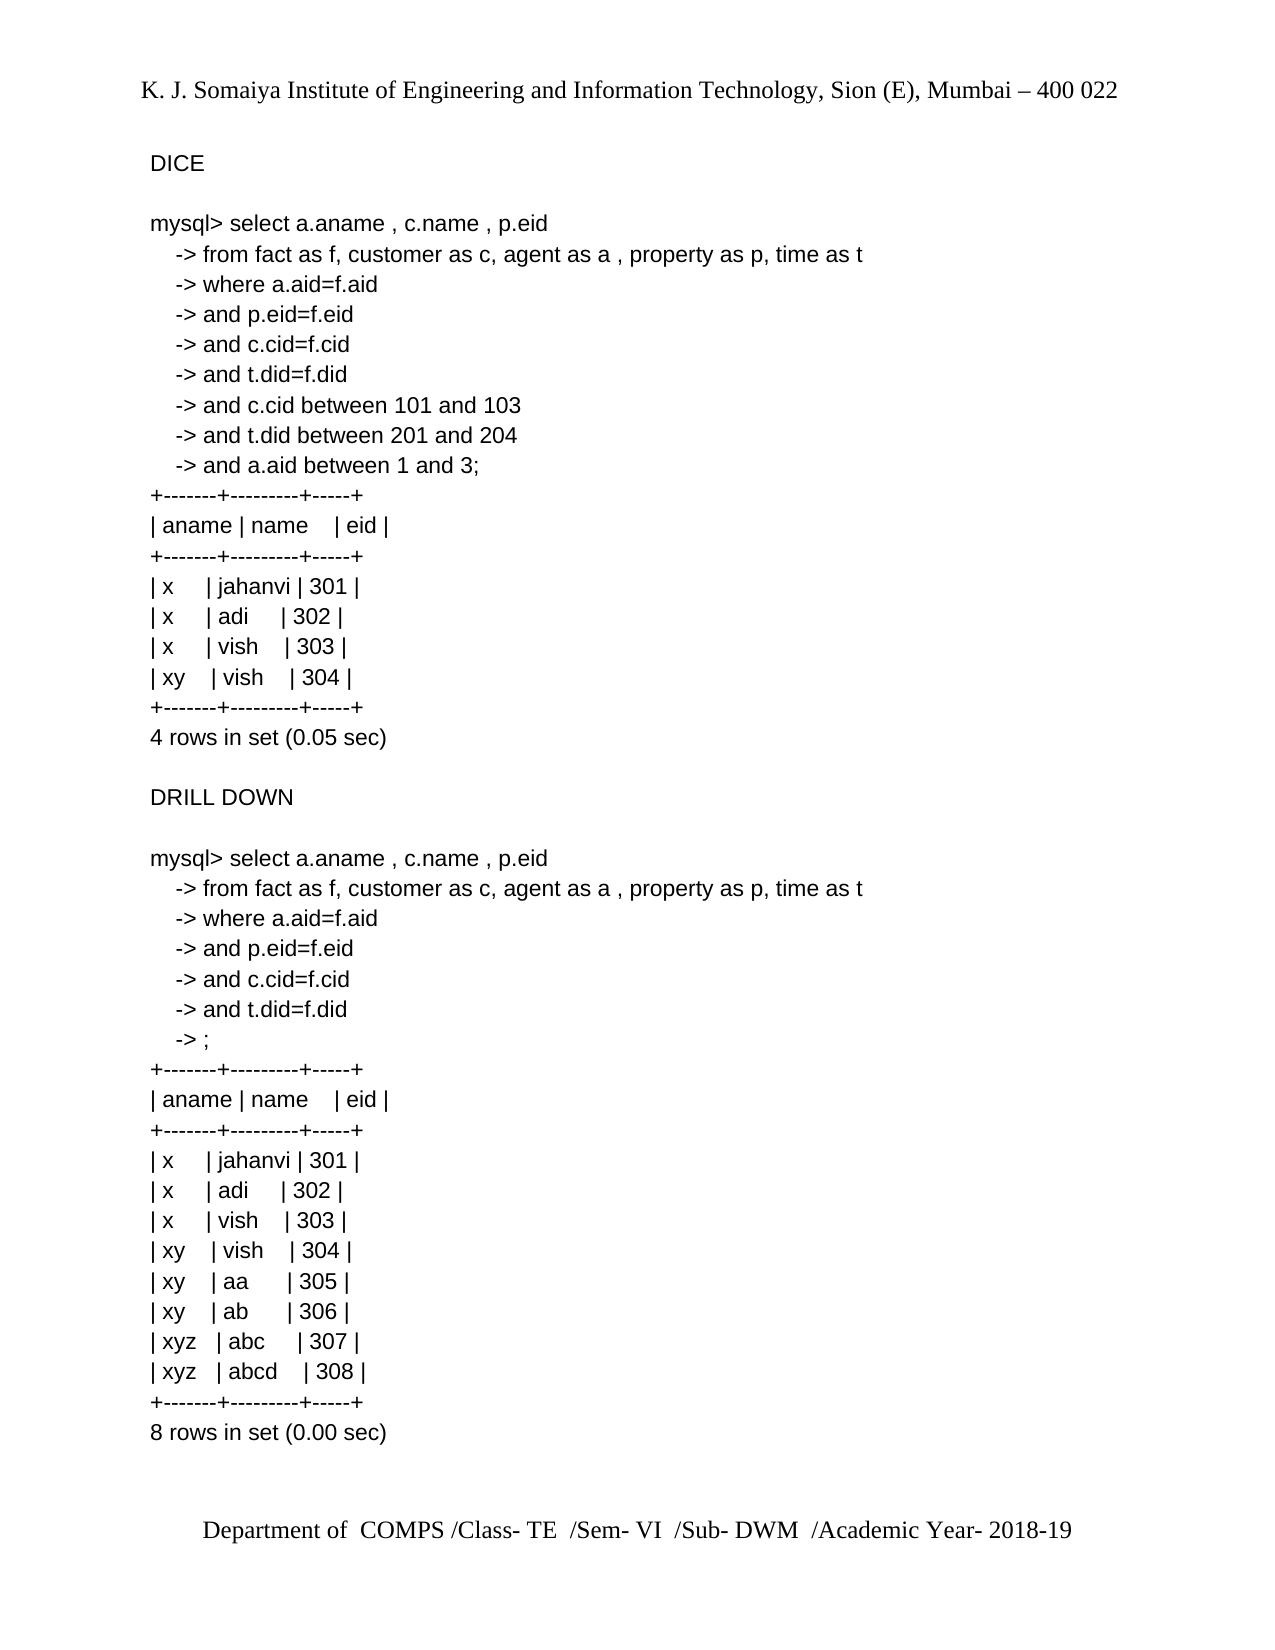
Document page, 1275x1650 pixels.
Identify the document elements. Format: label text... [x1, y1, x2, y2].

text | xyz | abc | 307 | [150, 1328, 1125, 1354]
text -> and c.cid=f.cid [150, 966, 1125, 992]
text | aname | name | eid | [150, 1086, 1125, 1113]
text -> from fact as f, customer as c, agent as a , property as p, time as t [150, 241, 1125, 267]
text -> and p.eid=f.eid [150, 301, 1125, 327]
text | x | jahanvi | 301 | [150, 573, 1125, 599]
text -> and t.did=f.did [150, 996, 1125, 1022]
text -> from fact as f, customer as c, agent as a , property as p, time as t [150, 875, 1125, 901]
text +-------+---------+-----+ [150, 1117, 1125, 1143]
text -> and p.eid=f.eid [150, 935, 1125, 962]
text +-------+---------+-----+ [150, 694, 1125, 720]
text mysql> select a.aname , c.name , p.eid [150, 210, 1125, 237]
text | xy | ab | 306 | [150, 1298, 1125, 1324]
text +-------+---------+-----+ [150, 1388, 1125, 1415]
text -> ; [150, 1026, 1125, 1052]
text | aname | name | eid | [150, 512, 1125, 539]
text -> where a.aid=f.aid [150, 905, 1125, 932]
text | xy | aa | 305 | [150, 1268, 1125, 1294]
text mysql> select a.aname , c.name , p.eid [150, 845, 1125, 871]
text -> and a.aid between 1 and 3; [150, 452, 1125, 478]
text | xyz | abcd | 308 | [150, 1358, 1125, 1385]
text DICE [150, 150, 1125, 176]
text -> and c.cid between 101 and 103 [150, 392, 1125, 418]
text -> and t.did between 201 and 204 [150, 422, 1125, 448]
text | x | adi | 302 | [150, 603, 1125, 629]
text -> where a.aid=f.aid [150, 271, 1125, 297]
text 4 rows in set (0.05 sec) [150, 724, 1125, 750]
text -> and t.did=f.did [150, 361, 1125, 388]
text -> and c.cid=f.cid [150, 331, 1125, 358]
text DRILL DOWN [150, 784, 1125, 811]
text | x | adi | 302 | [150, 1177, 1125, 1203]
text | x | vish | 303 | [150, 1207, 1125, 1234]
text | xy | vish | 304 | [150, 663, 1125, 690]
text +-------+---------+-----+ [150, 482, 1125, 509]
text 8 rows in set (0.00 sec) [150, 1419, 1125, 1445]
text +-------+---------+-----+ [150, 1056, 1125, 1083]
text | x | vish | 303 | [150, 633, 1125, 660]
text | x | jahanvi | 301 | [150, 1147, 1125, 1173]
text +-------+---------+-----+ [150, 543, 1125, 569]
text | xy | vish | 304 | [150, 1237, 1125, 1264]
